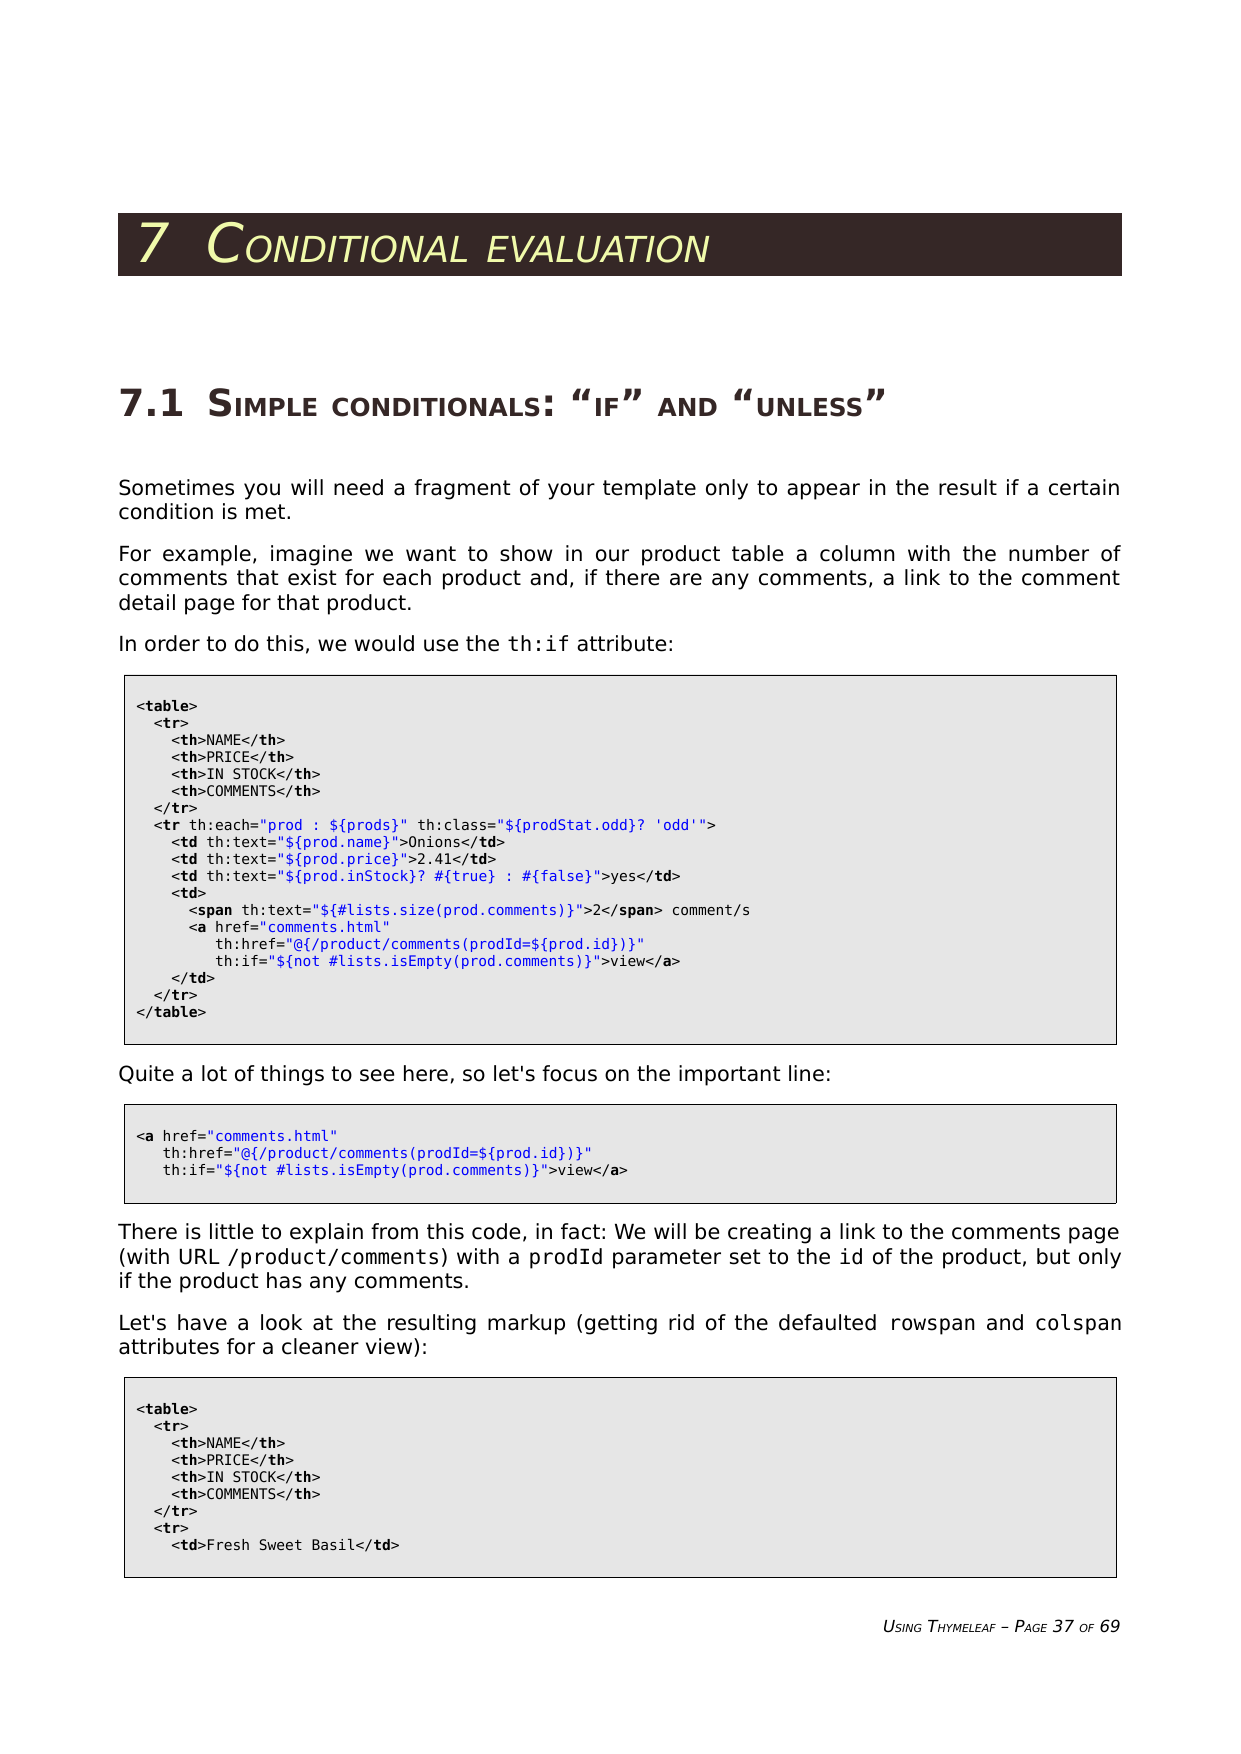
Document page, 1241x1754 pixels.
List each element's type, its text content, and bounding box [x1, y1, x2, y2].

text In order to do this, we would use the th:if attribute: [118, 632, 1122, 657]
subtitle Conditional evaluation [118, 213, 1122, 276]
text <a href="comments.html" th:href="@{/product/comments(prodId=${prod.id})}" th:if="${not #lists.isEmpty(prod.comments)}">view</a> [125, 1105, 1116, 1203]
text Let's have a look at the resulting markup (getting rid of the defaulted rowspan and colspan attributes for a cleaner view): [118, 1311, 1122, 1359]
text Sometimes you will need a fragment of your template only to appear in the result if a certain condition is met. [118, 476, 1122, 524]
text There is little to explain from this code, in fact: We will be creating a link to the comments page (with URL /product/comments) with a prodId parameter set to the id of the product, but only if the product has any comments. [118, 1220, 1122, 1293]
text Quite a lot of things to see here, so let's focus on the important line: [118, 1062, 1122, 1087]
text <table> <tr> <th>NAME</th> <th>PRICE</th> <th>IN STOCK</th> <th>COMMENTS</th> </tr> <tr th:each="prod : ${prods}" th:class="${prodStat.odd}? 'odd'"> <td th:text="${prod.name}">Onions</td> <td th:text="${prod.price}">2.41</td> <td th:text="${prod.inStock}? #{true} : #{false}">yes</td> <td> <span th:text="${#lists.size(prod.comments)}">2</span> comment/s <a href="comments.html" th:href="@{/product/comments(prodId=${prod.id})}" th:if="${not #lists.isEmpty(prod.comments)}">view</a> </td> </tr> </table> [125, 676, 1116, 1044]
text <table> <tr> <th>NAME</th> <th>PRICE</th> <th>IN STOCK</th> <th>COMMENTS</th> </tr> <tr> <td>Fresh Sweet Basil</td> [125, 1378, 1116, 1577]
text For example, imagine we want to show in our product table a column with the number of comments that exist for each product and, if there are any comments, a link to the comment detail page for that product. [118, 542, 1122, 615]
subtitle Simple conditionals: “if” and “unless” [118, 382, 1122, 426]
